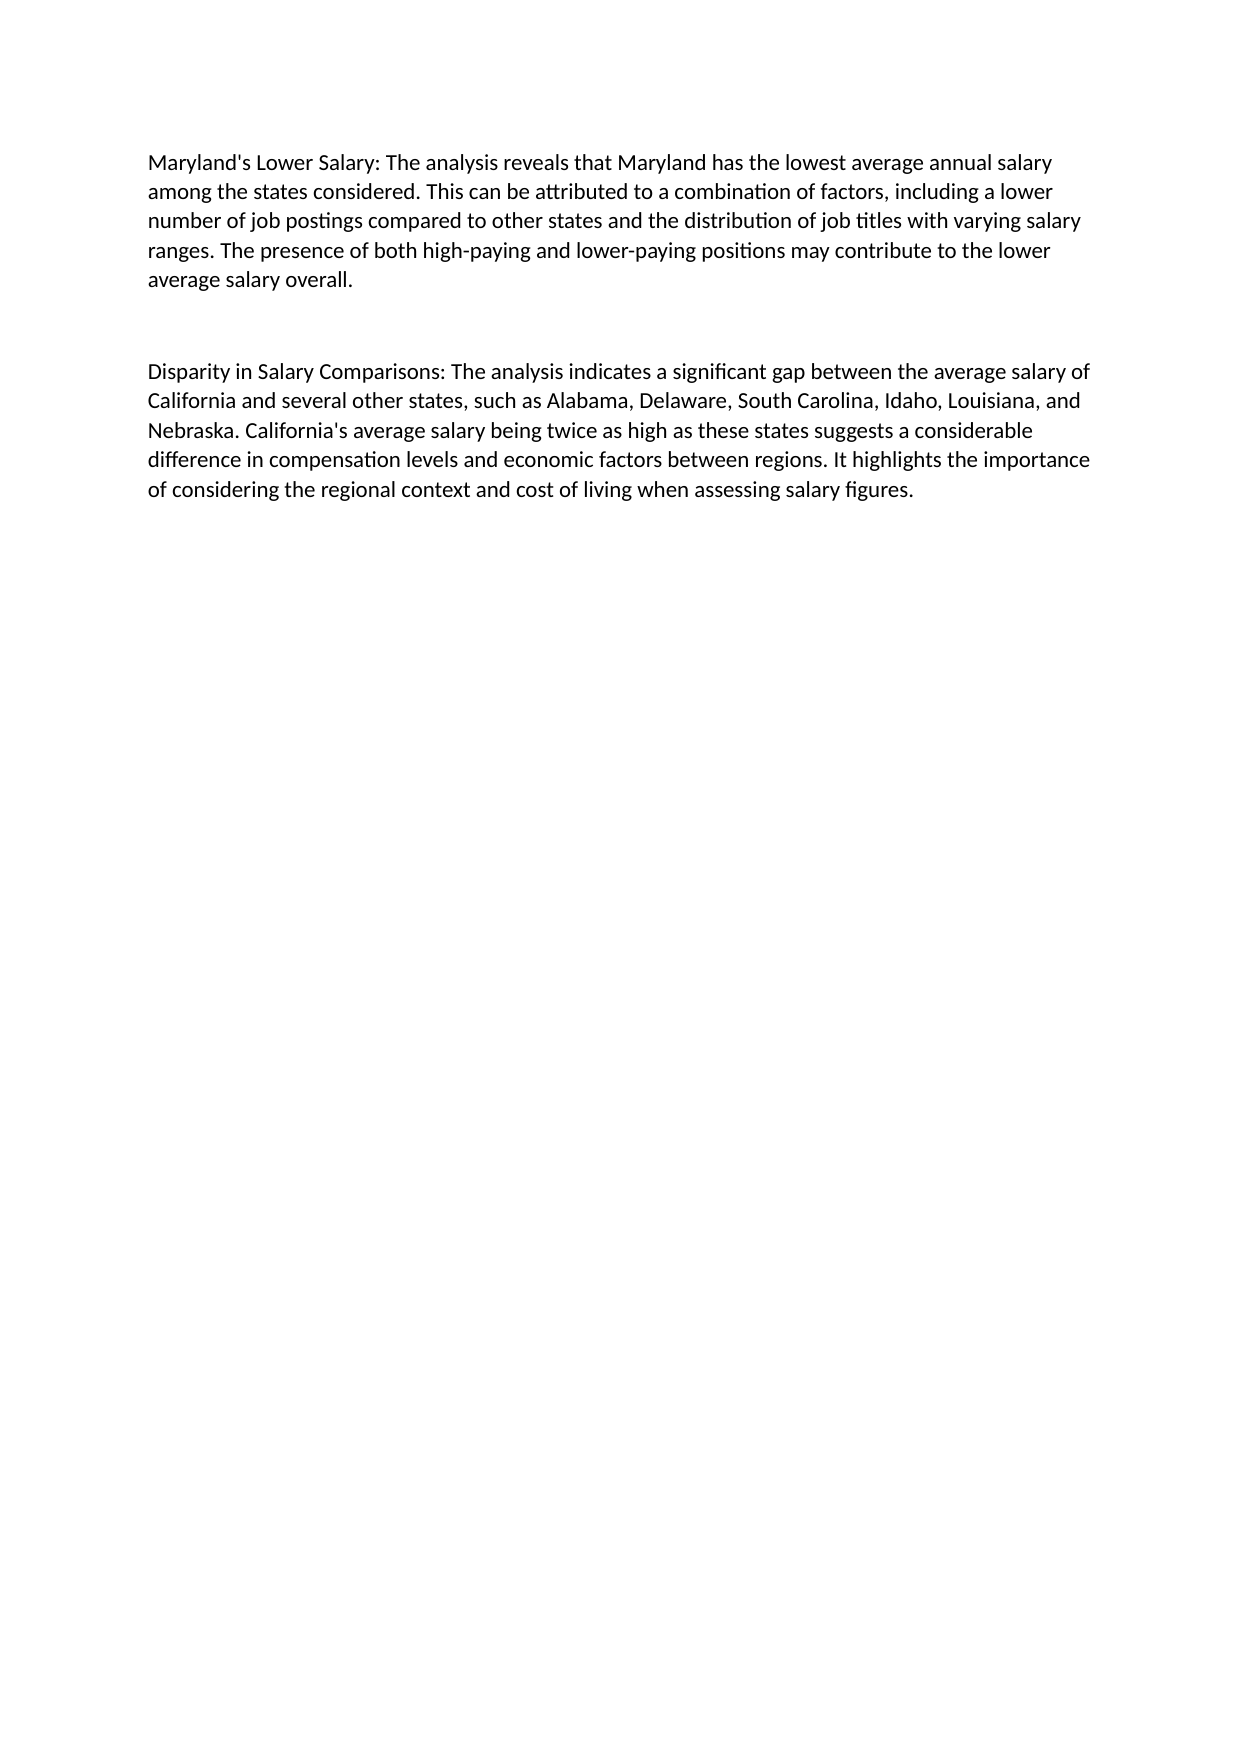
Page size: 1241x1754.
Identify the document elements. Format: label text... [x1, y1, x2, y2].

text Maryland's Lower Salary: The analysis reveals that Maryland has the lowest average annual salary among the states considered. This can be attributed to a combination of factors, including a lower number of job postings compared to other states and the distribution of job titles with varying salary ranges. The presence of both high-paying and lower-paying positions may contribute to the lower average salary overall. [148, 148, 1093, 293]
text Disparity in Salary Comparisons: The analysis indicates a significant gap between the average salary of California and several other states, such as Alabama, Delaware, South Carolina, Idaho, Louisiana, and Nebraska. California's average salary being twice as high as these states suggests a considerable difference in compensation levels and economic factors between regions. It highlights the importance of considering the regional context and cost of living when assessing salary figures. [148, 357, 1093, 503]
